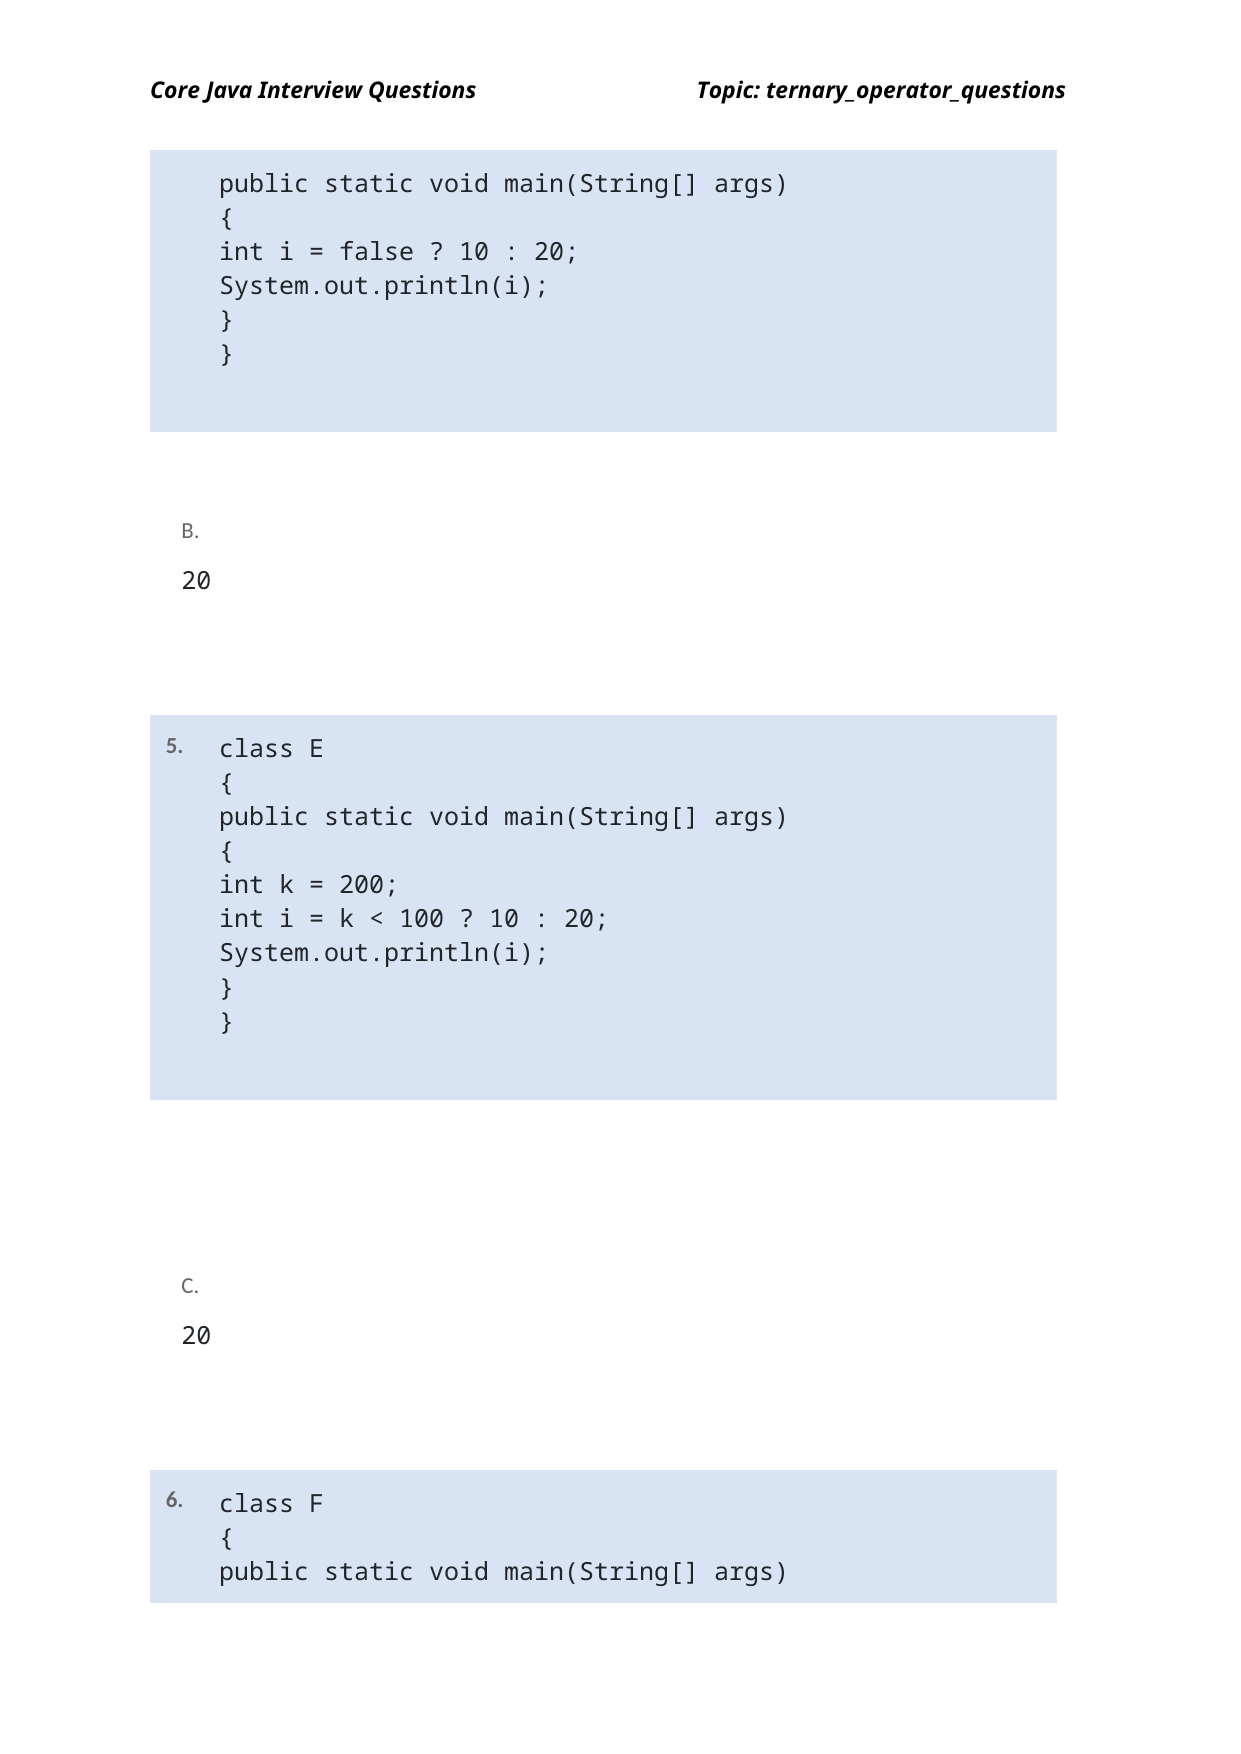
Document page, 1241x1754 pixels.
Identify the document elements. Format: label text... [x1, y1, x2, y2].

table_header C. 20 [181, 1271, 241, 1454]
table_cell public static void main(String[] args) { int i = false ? 10 : 20; System.out.println(i); } } [203, 150, 1057, 432]
table_header B. 20 [181, 516, 242, 699]
table_header [181, 1203, 242, 1271]
table_cell [1057, 150, 1090, 432]
table_cell class F { public static void main(String[] args) [203, 1470, 1057, 1603]
table_header class E { public static void main(String[] args) { int k = 200; int i = k < 100 ? 10 : 20; System.out.println(i); } } [203, 715, 1057, 1100]
table_cell [150, 150, 203, 432]
table_cell 6. [150, 1470, 203, 1603]
table_header 5. [150, 715, 203, 1100]
table_header [181, 1115, 242, 1203]
table_header [1057, 715, 1090, 1100]
table_cell [1057, 1470, 1090, 1603]
table_cell [150, 433, 1090, 715]
table_cell [150, 1100, 1090, 1470]
table_header [181, 448, 242, 516]
